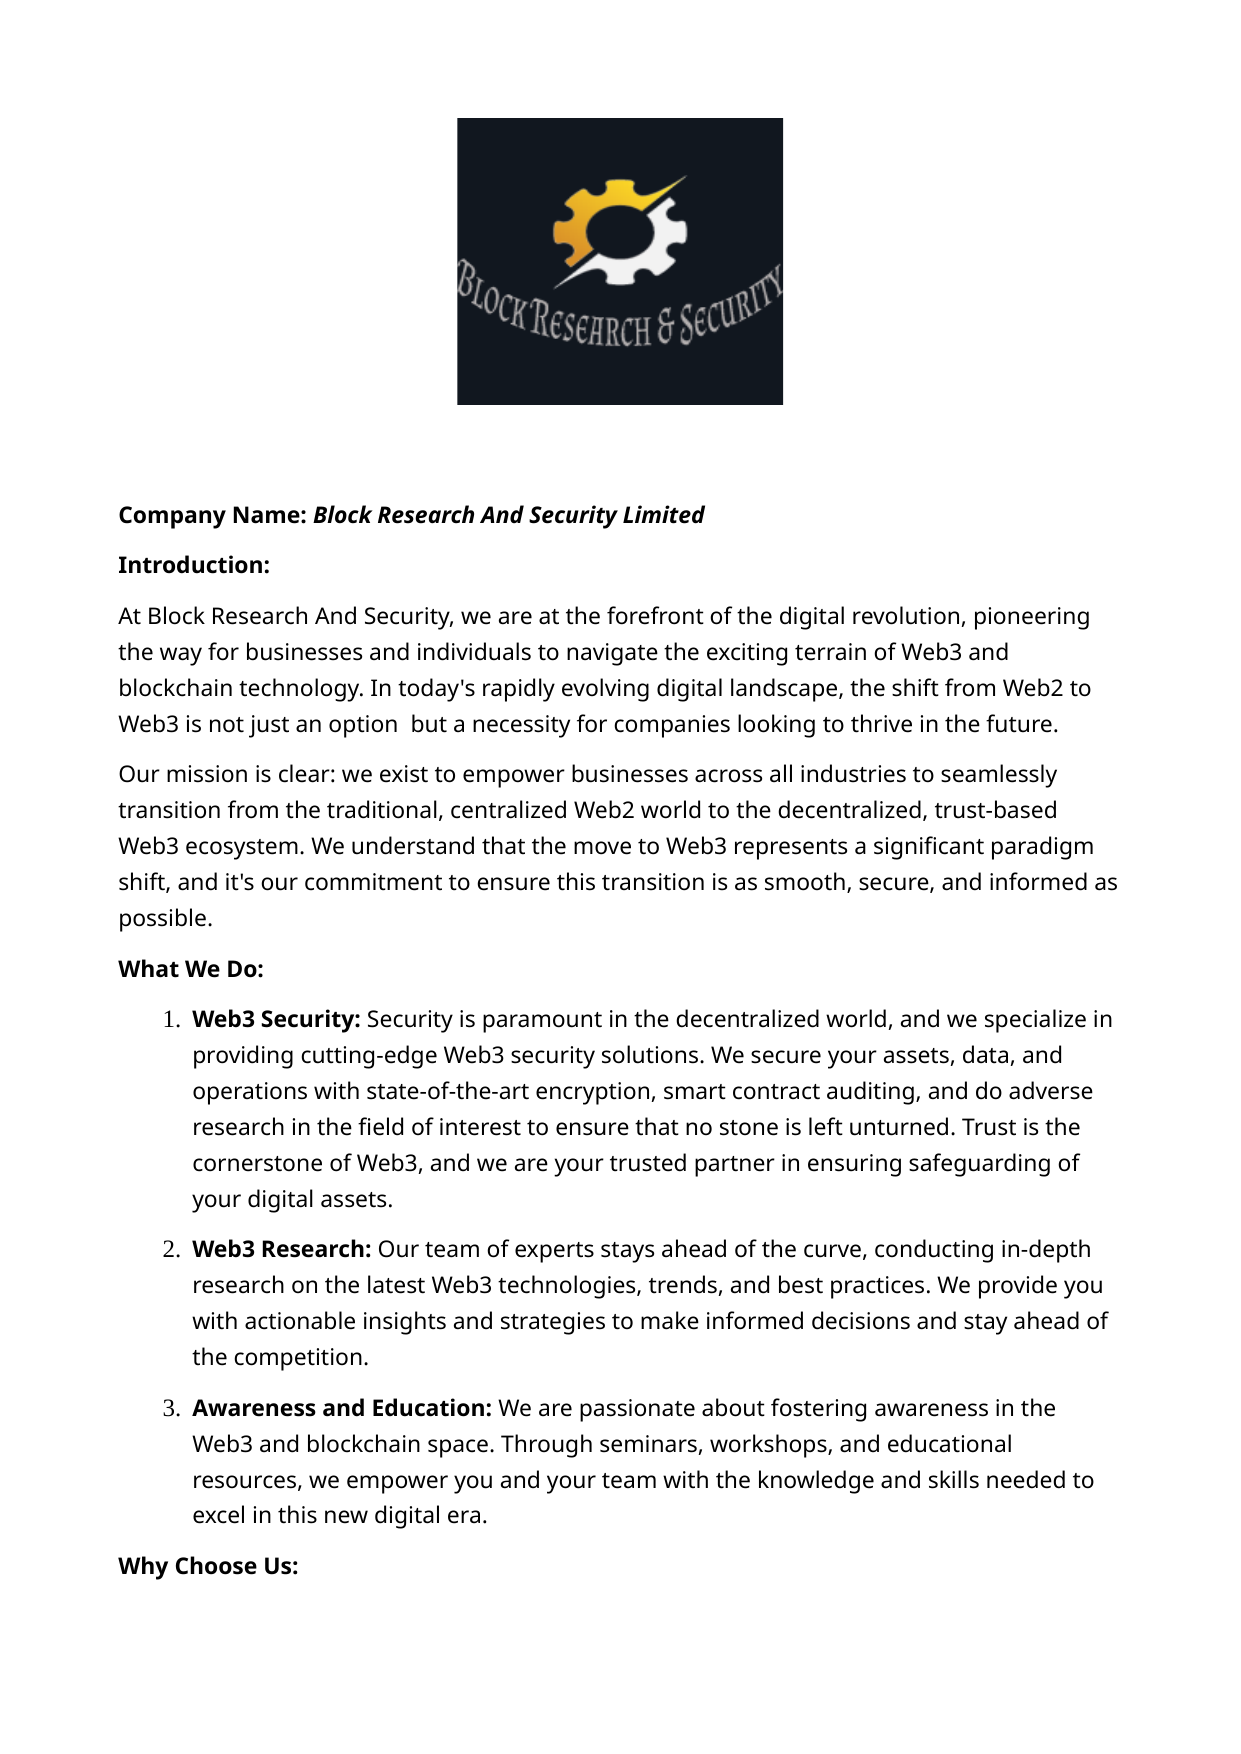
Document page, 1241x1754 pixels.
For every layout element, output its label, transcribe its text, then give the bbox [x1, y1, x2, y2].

text Introduction: [118, 549, 1122, 581]
picture [457, 118, 784, 405]
list Web3 Security: Security is paramount in the decentralized world, and we specialize in providing cutting-edge Web3 security solutions. We secure your assets, data, and operations with state-of-the-art encryption, smart contract auditing, and do adverse research in the field of interest to ensure that no stone is left unturned. Trust is the cornerstone of Web3, and we are your trusted partner in ensuring safeguarding of your digital assets. [162, 1003, 1122, 1214]
list Web3 Research: Our team of experts stays ahead of the curve, conducting in-depth research on the latest Web3 technologies, trends, and best practices. We provide you with actionable insights and strategies to make informed decisions and stay ahead of the competition. [162, 1233, 1122, 1372]
text Why Choose Us: [118, 1550, 1122, 1581]
text What We Do: [118, 953, 1122, 984]
list Awareness and Education: We are passionate about fostering awareness in the Web3 and blockchain space. Through seminars, workshops, and educational resources, we empower you and your team with the knowledge and skills needed to excel in this new digital era. [162, 1392, 1122, 1531]
text Company Name: Block Research And Security Limited [118, 499, 1122, 530]
text At Block Research And Security, we are at the forefront of the digital revolution, pioneering the way for businesses and individuals to navigate the exciting terrain of Web3 and blockchain technology. In today's rapidly evolving digital landscape, the shift from Web2 to Web3 is not just an option but a necessity for companies looking to thrive in the future. [118, 600, 1122, 739]
text Our mission is clear: we exist to empower businesses across all industries to seamlessly transition from the traditional, centralized Web2 world to the decentralized, trust-based Web3 ecosystem. We understand that the move to Web3 represents a significant paradigm shift, and it's our commitment to ensure this transition is as smooth, secure, and informed as possible. [118, 758, 1122, 933]
